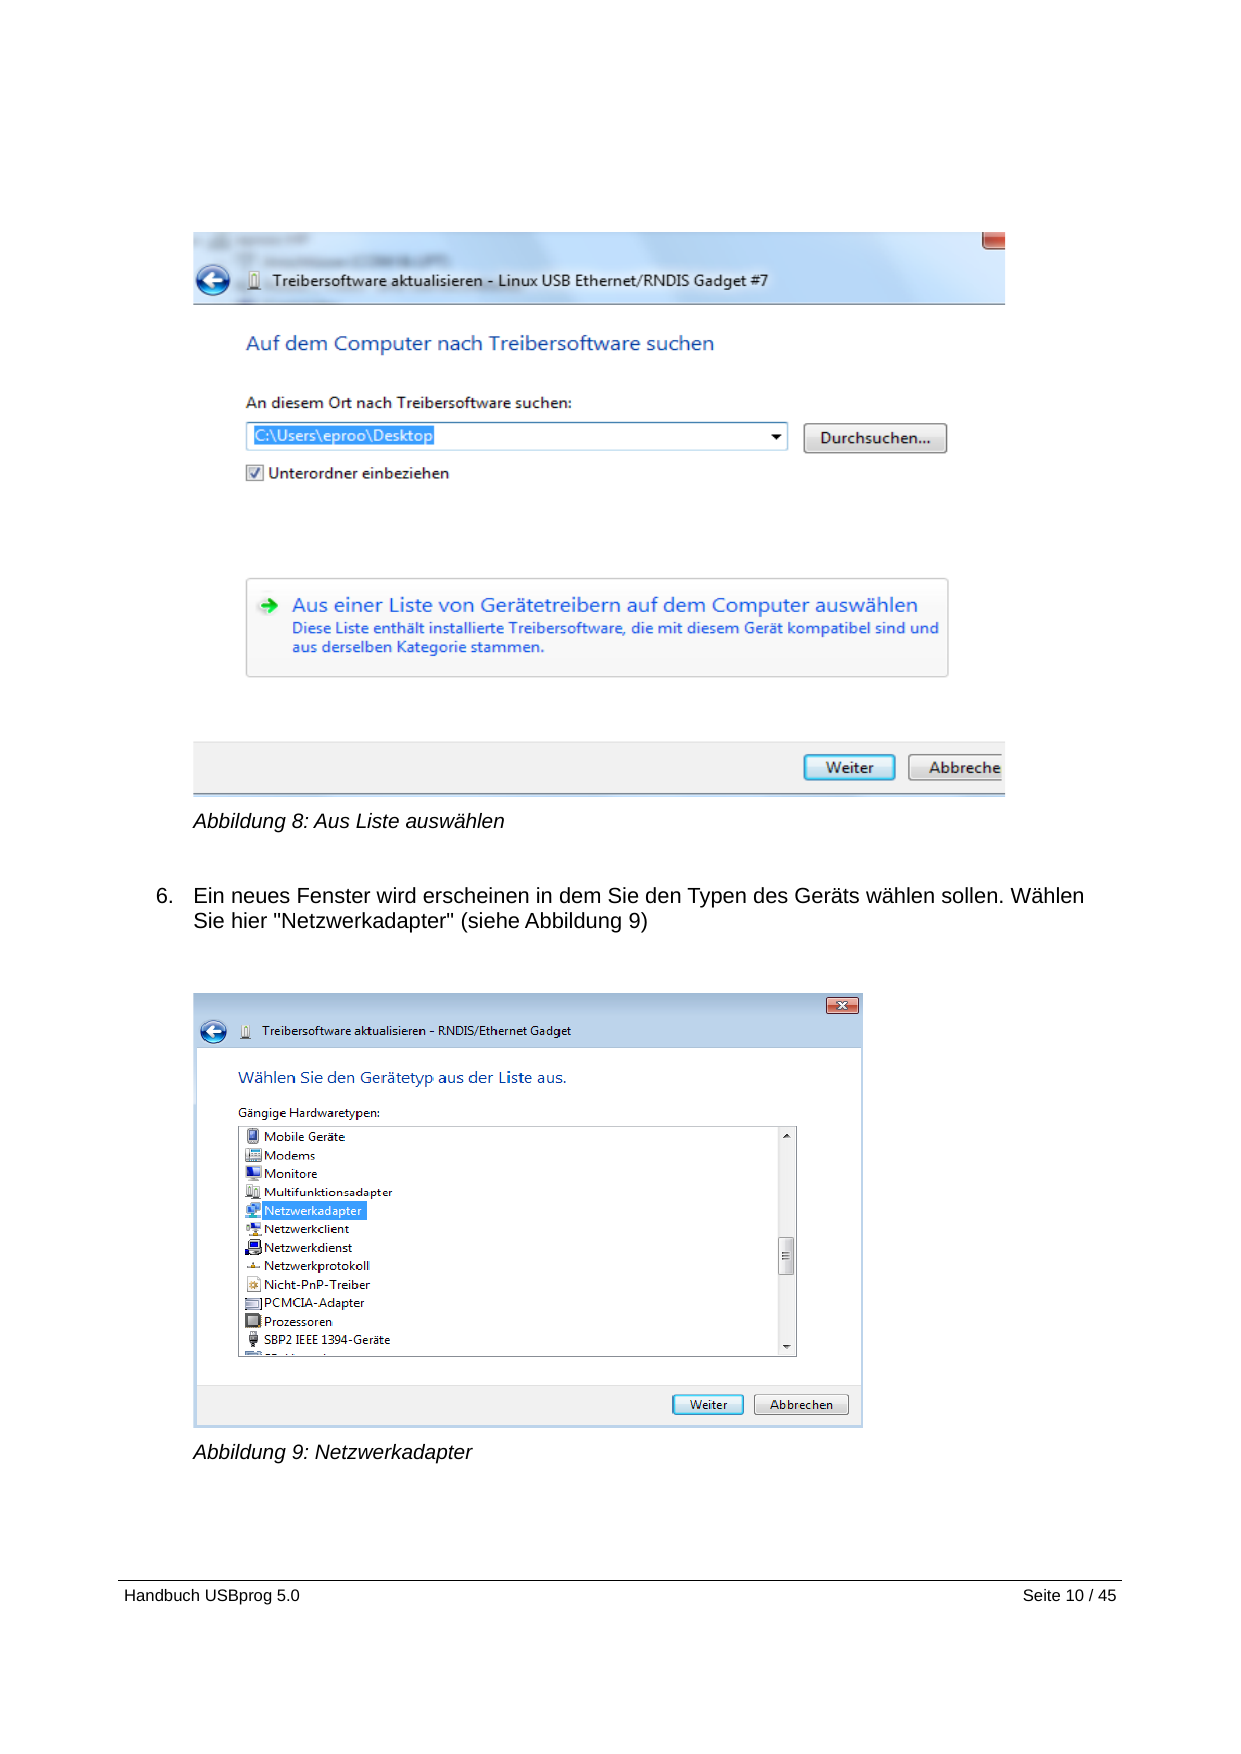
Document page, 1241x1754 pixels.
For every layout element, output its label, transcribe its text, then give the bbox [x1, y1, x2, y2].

list Ein neues Fenster wird erscheinen in dem Sie den Typen des Geräts wählen sollen. Wählen Sie hier "Netzwerkadapter" (siehe Abbildung 9) [156, 883, 1122, 1464]
list Abbildung 8: Aus Liste auswählen [193, 797, 1005, 833]
picture [193, 232, 1006, 797]
list Abbildung 9: Netzwerkadapter [193, 1428, 863, 1464]
picture [193, 993, 863, 1428]
